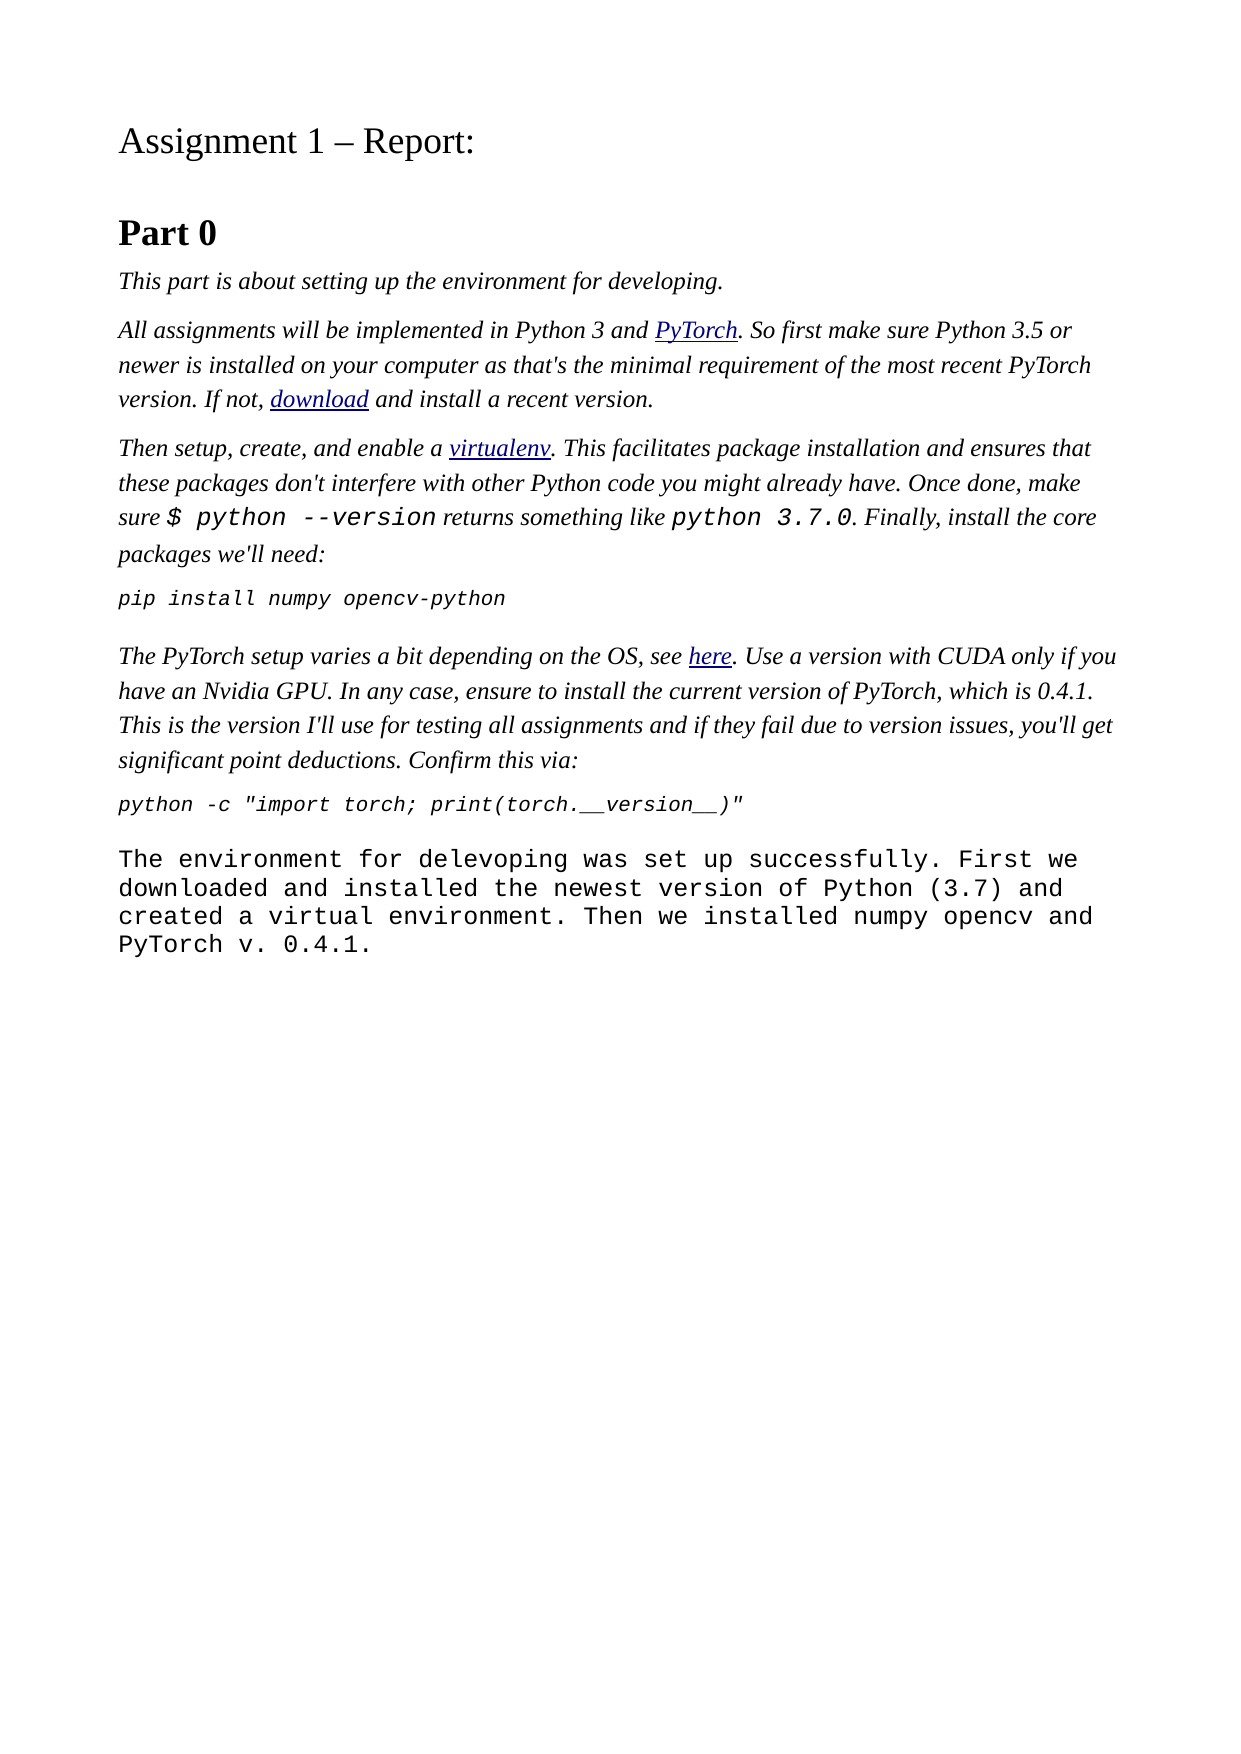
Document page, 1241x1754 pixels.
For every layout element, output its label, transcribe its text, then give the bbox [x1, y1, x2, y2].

text This part is about setting up the environment for developing. [118, 266, 1122, 295]
text python -c "import torch; print(torch.__version__)" [118, 794, 1122, 817]
text The PyTorch setup varies a bit depending on the OS, see here. Use a version with CUDA only if you have an Nvidia GPU. In any case, ensure to install the current version of PyTorch, which is 0.4.1. This is the version I'll use for testing all assignments and if they fail due to version issues, you'll get significant point deductions. Confirm this via: [118, 641, 1122, 773]
text Then setup, create, and enable a virtualenv. This facilitates package installation and ensures that these packages don't interfere with other Python code you might already have. Once done, make sure $ python --version returns something like python 3.7.0. Finally, install the core packages we'll need: [118, 433, 1122, 568]
text Assignment 1 – Report: [118, 118, 1122, 161]
text The environment for delevoping was set up successfully. First we downloaded and installed the newest version of Python (3.7) and created a virtual environment. Then we installed numpy opencv and PyTorch v. 0.4.1. [118, 847, 1122, 960]
text All assignments will be implemented in Python 3 and PyTorch. So first make sure Python 3.5 or newer is installed on your computer as that's the minimal requirement of the most recent PyTorch version. If not, download and install a recent version. [118, 316, 1122, 413]
text pip install numpy opencv-python [118, 588, 1122, 612]
subtitle Part 0 [118, 211, 1122, 254]
